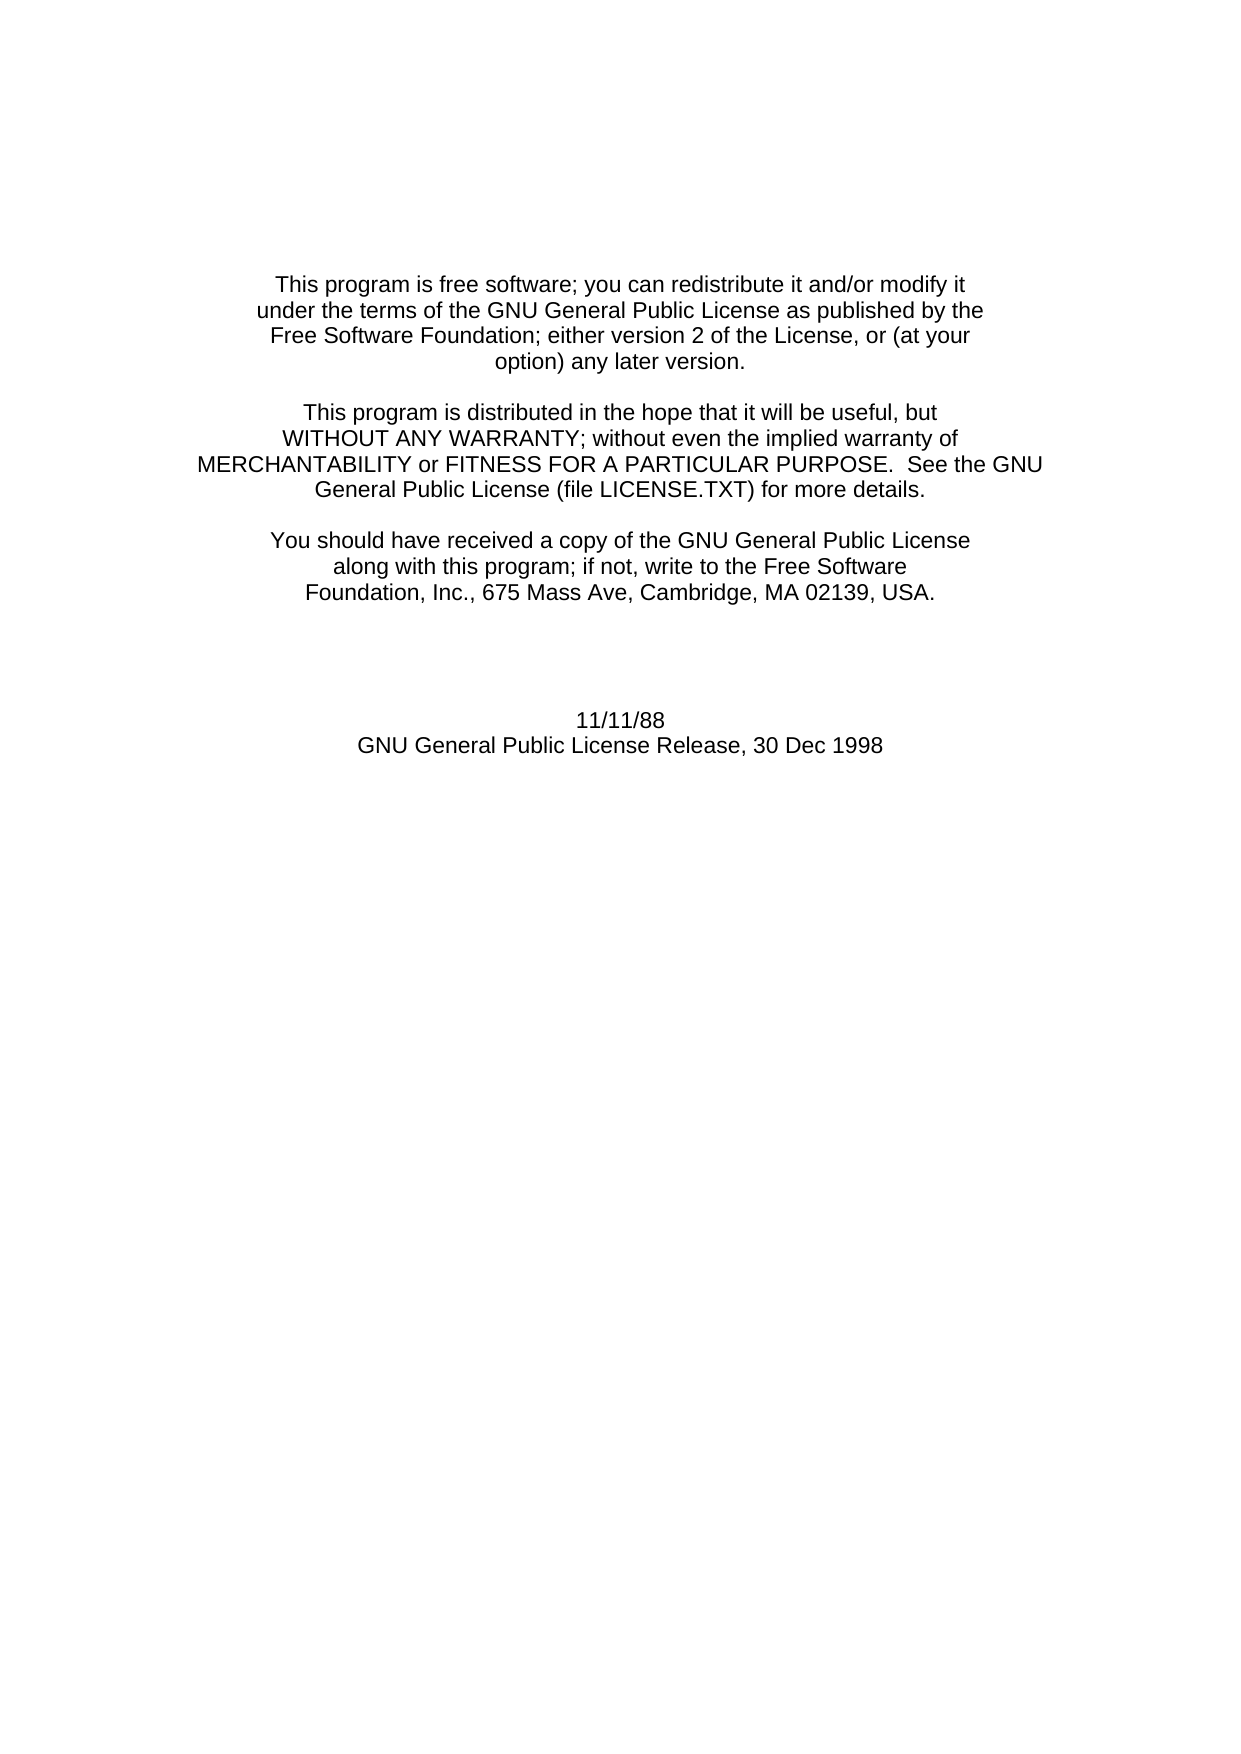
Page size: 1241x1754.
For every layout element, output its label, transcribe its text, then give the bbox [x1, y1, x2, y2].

text You should have received a copy of the GNU General Public License [118, 528, 1122, 554]
text MERCHANTABILITY or FITNESS FOR A PARTICULAR PURPOSE. See the GNU [118, 451, 1122, 477]
text This program is free software; you can redistribute it and/or modify it [118, 272, 1122, 297]
text General Public License (file LICENSE.TXT) for more details. [118, 477, 1122, 502]
text option) any later version. [118, 349, 1122, 374]
text Free Software Foundation; either version 2 of the License, or (at your [118, 323, 1122, 349]
text GNU General Public License Release, 30 Dec 1998 [118, 733, 1122, 759]
text This program is distributed in the hope that it will be useful, but [118, 400, 1122, 426]
text 11/11/88 [118, 707, 1122, 733]
text Foundation, Inc., 675 Mass Ave, Cambridge, MA 02139, USA. [118, 579, 1122, 605]
text under the terms of the GNU General Public License as published by the [118, 297, 1122, 323]
text WITHOUT ANY WARRANTY; without even the implied warranty of [118, 426, 1122, 451]
text along with this program; if not, write to the Free Software [118, 554, 1122, 579]
